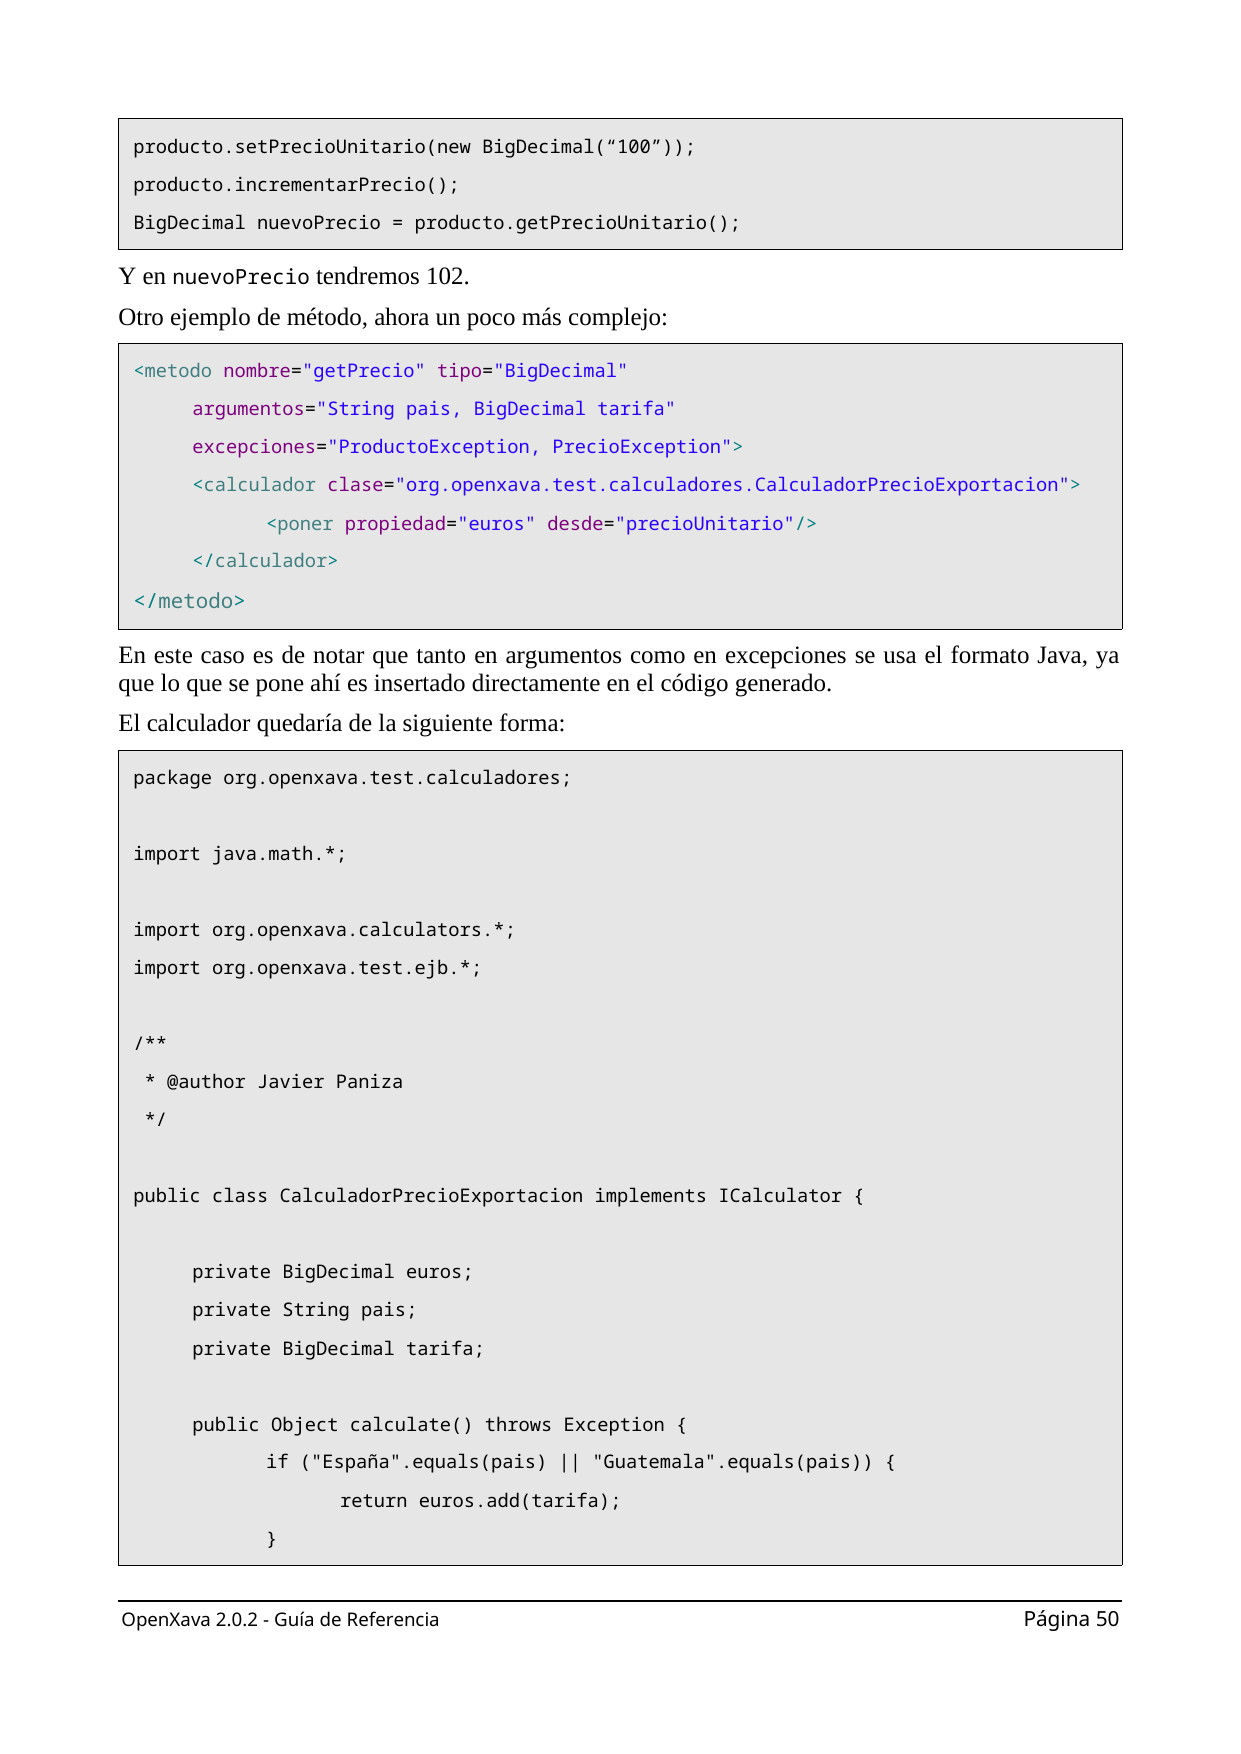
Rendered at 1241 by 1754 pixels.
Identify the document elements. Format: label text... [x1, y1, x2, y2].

text import org.openxava.test.ejb.*; [119, 940, 1122, 978]
text Otro ejemplo de método, ahora un poco más complejo: [118, 303, 1122, 330]
text import java.math.*; [119, 826, 1122, 864]
text import org.openxava.calculators.*; [119, 902, 1122, 940]
text package org.openxava.test.calculadores; [119, 751, 1122, 788]
text <metodo nombre="getPrecio" tipo="BigDecimal" [119, 344, 1122, 381]
text <calculador clase="org.openxava.test.calculadores.CalculadorPrecioExportacion"> [119, 457, 1122, 495]
text if ("España".equals(pais) || "Guatemala".equals(pais)) { [119, 1434, 1122, 1472]
text </calculador> [119, 533, 1122, 571]
text En este caso es de notar que tanto en argumentos como en excepciones se usa el formato Java, ya que lo que se pone ahí es insertado directamente en el código generado. [118, 642, 1122, 697]
text */ [119, 1092, 1122, 1130]
text } [119, 1510, 1122, 1565]
text argumentos="String pais, BigDecimal tarifa" [119, 381, 1122, 419]
text return euros.add(tarifa); [119, 1472, 1122, 1510]
text producto.setPrecioUnitario(new BigDecimal(“100”)); [119, 119, 1122, 156]
text private String pais; [119, 1282, 1122, 1320]
text private BigDecimal tarifa; [119, 1320, 1122, 1358]
text public Object calculate() throws Exception { [119, 1396, 1122, 1434]
text * @author Javier Paniza [119, 1054, 1122, 1092]
text /** [119, 1016, 1122, 1054]
text producto.incrementarPrecio(); [119, 156, 1122, 194]
text <poner propiedad="euros" desde="precioUnitario"/> [119, 495, 1122, 533]
text El calculador quedaría de la siguiente forma: [118, 709, 1122, 737]
text private BigDecimal euros; [119, 1244, 1122, 1282]
text BigDecimal nuevoPrecio = producto.getPrecioUnitario(); [119, 194, 1122, 249]
text Y en nuevoPrecio tendremos 102. [118, 262, 1122, 290]
text excepciones="ProductoException, PrecioException"> [119, 419, 1122, 457]
text public class CalculadorPrecioExportacion implements ICalculator { [119, 1168, 1122, 1206]
text </metodo> [119, 571, 1122, 629]
